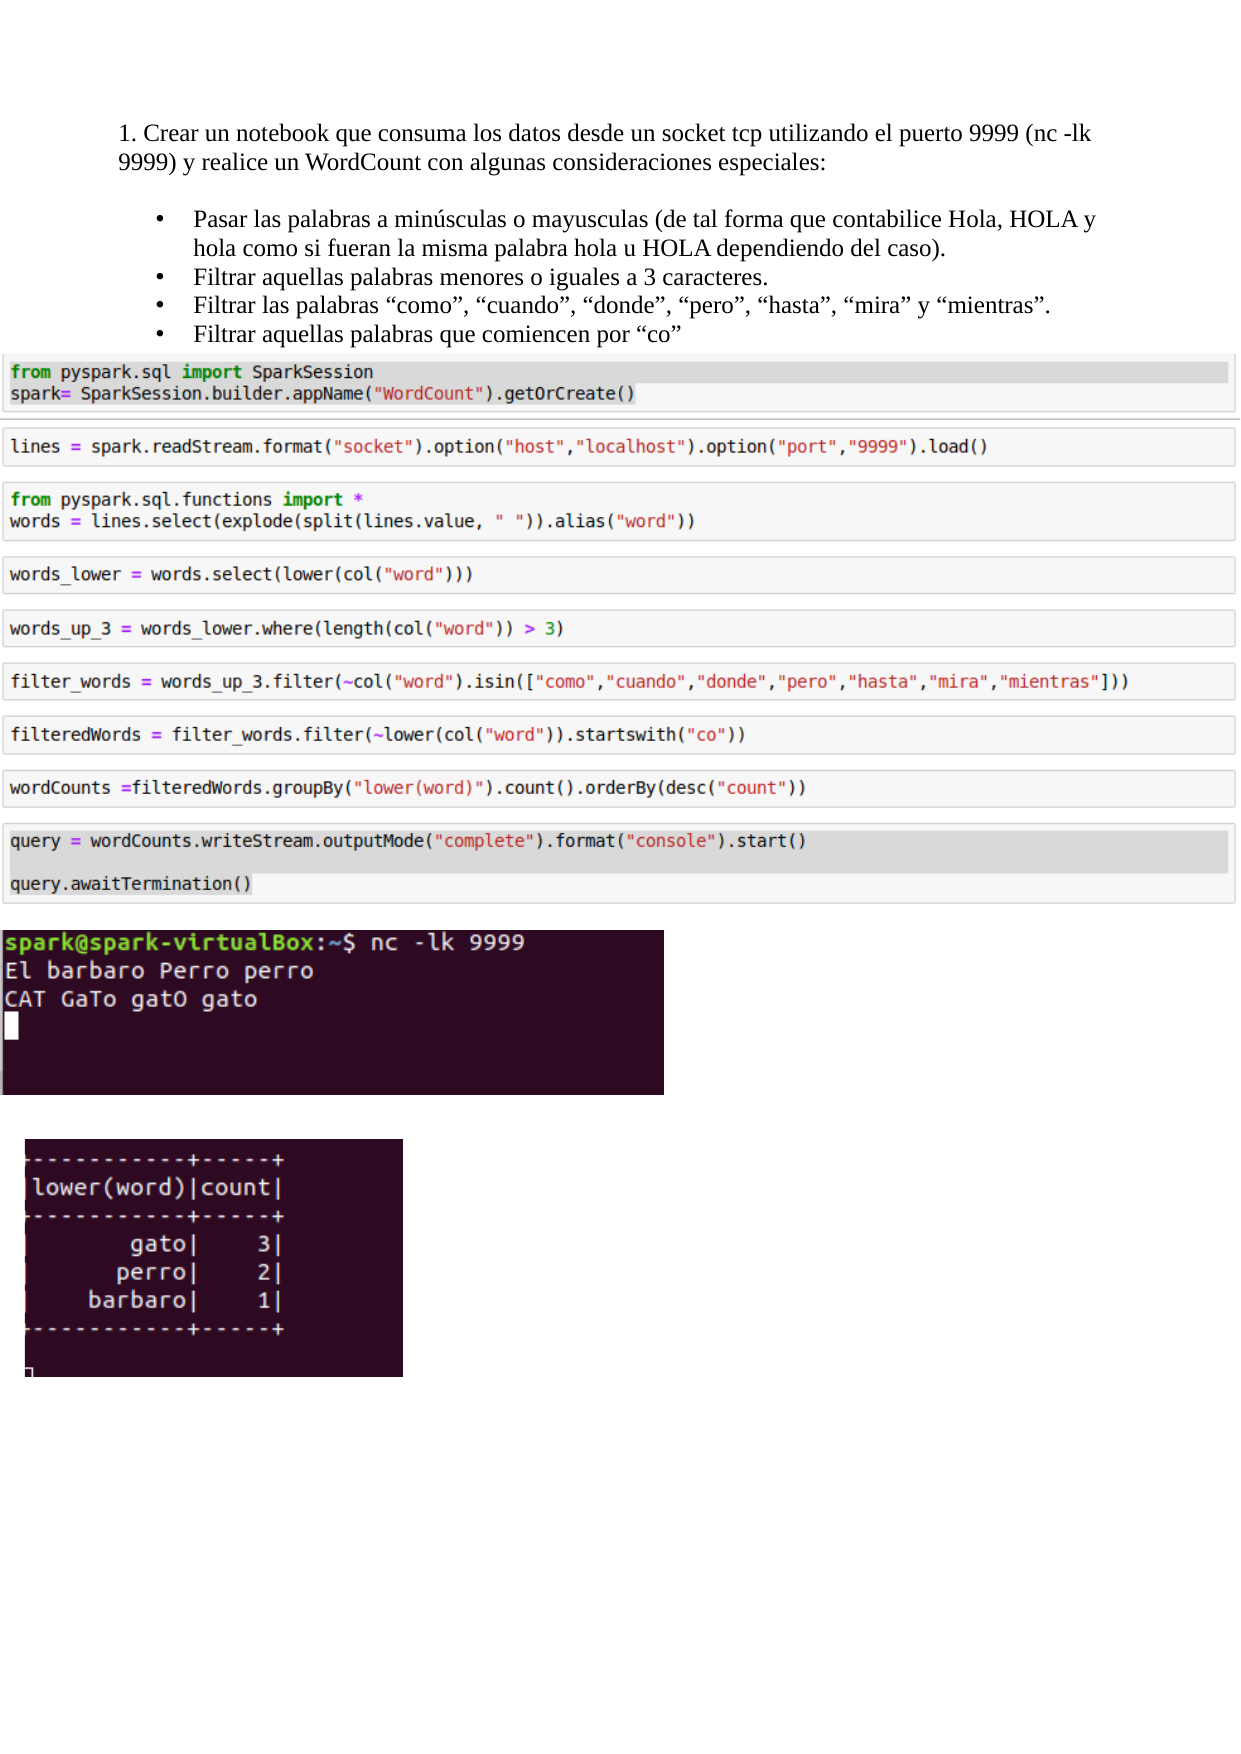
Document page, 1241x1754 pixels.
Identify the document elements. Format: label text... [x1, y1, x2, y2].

list Filtrar las palabras “como”, “cuando”, “donde”, “pero”, “hasta”, “mira” y “mientras”. [156, 291, 1122, 319]
text 1. Crear un notebook que consuma los datos desde un socket tcp utilizando el puerto 9999 (nc -lk 9999) y realice un WordCount con algunas consideraciones especiales: [118, 118, 1122, 176]
list Pasar las palabras a minúsculas o mayusculas (de tal forma que contabilice Hola, HOLA y hola como si fueran la misma palabra hola u HOLA dependiendo del caso). [156, 204, 1122, 262]
list Filtrar aquellas palabras que comiencen por “co” [156, 319, 1122, 348]
picture [0, 930, 664, 1095]
picture [0, 354, 1241, 909]
list Filtrar aquellas palabras menores o iguales a 3 caracteres. [156, 262, 1122, 291]
picture [24, 1139, 403, 1377]
